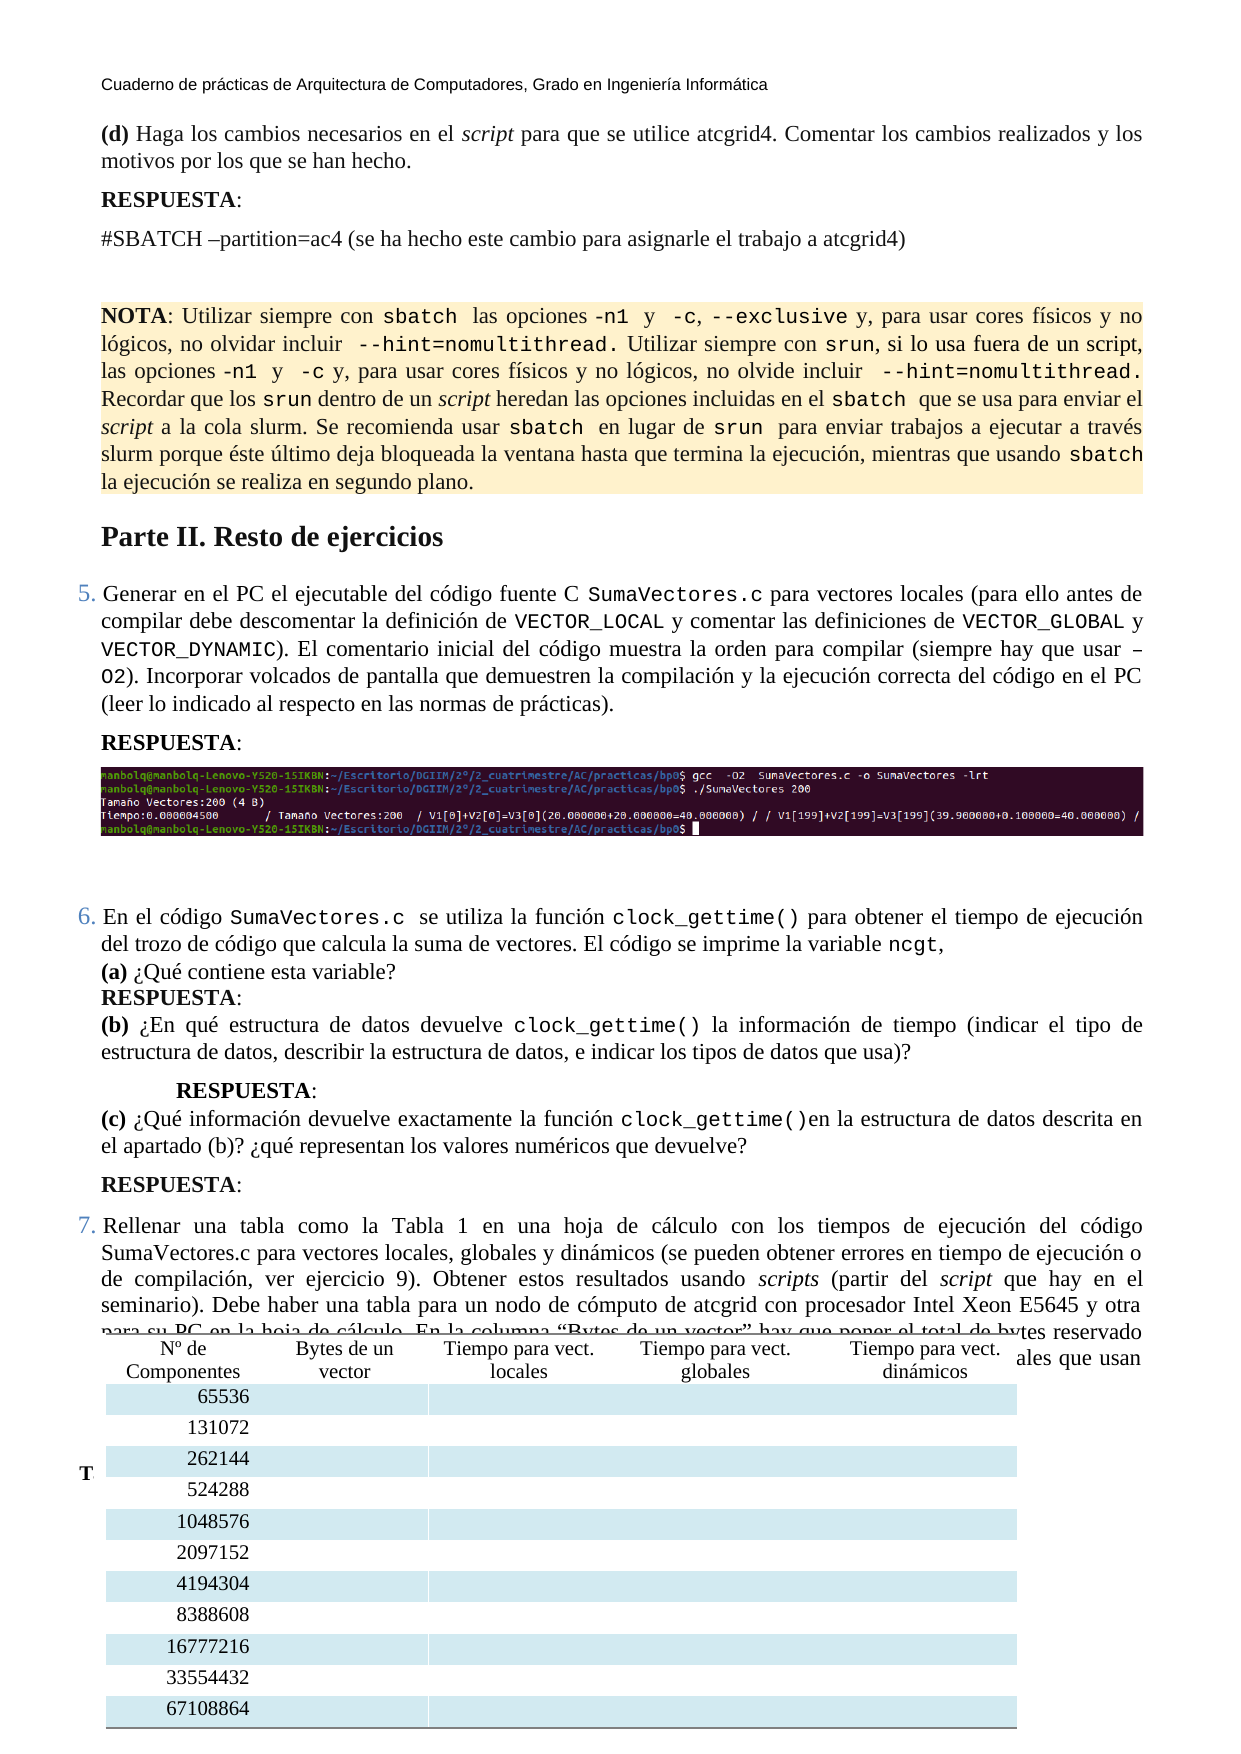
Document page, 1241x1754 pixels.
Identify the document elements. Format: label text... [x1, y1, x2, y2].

table_cell 8388608 [106, 1602, 261, 1633]
text (b) ¿En qué estructura de datos devuelve clock_gettime() la información de tiempo (indicar el tipo de estructura de datos, describir la estructura de datos, e indicar los tipos de datos que usa)? [101, 1011, 1143, 1065]
table_cell [609, 1665, 822, 1696]
table_cell [822, 1415, 1017, 1446]
table_cell [822, 1634, 1017, 1665]
table_cell [609, 1415, 822, 1446]
list RESPUESTA: [101, 729, 1143, 755]
list Generar en el PC el ejecutable del código fuente C SumaVectores.c para vectores locales (para ello antes de compilar debe descomentar la definición de VECTOR_LOCAL y comentar las definiciones de VECTOR_GLOBAL y VECTOR_DYNAMIC). El comentario inicial del código muestra la orden para compilar (siempre hay que usar –O2). Incorporar volcados de pantalla que demuestren la compilación y la ejecución correcta del código en el PC (leer lo indicado al respecto en las normas de prácticas). [71, 578, 1143, 717]
table_cell 33554432 [106, 1665, 261, 1696]
table_cell [609, 1509, 822, 1540]
text (d) Haga los cambios necesarios en el script para que se utilice atcgrid4. Comentar los cambios realizados y los motivos por los que se han hecho. [101, 121, 1143, 173]
table_cell [261, 1602, 428, 1633]
table_cell [429, 1634, 609, 1665]
table_cell [822, 1540, 1017, 1571]
text (c) ¿Qué información devuelve exactamente la función clock_gettime()en la estructura de datos descrita en el apartado (b)? ¿qué representan los valores numéricos que devuelve? [101, 1104, 1143, 1158]
table_cell [822, 1571, 1017, 1602]
table_cell 2097152 [106, 1540, 261, 1571]
table_header Bytes de un vector [261, 1335, 428, 1383]
table_cell [429, 1384, 609, 1415]
table_cell 131072 [106, 1415, 261, 1446]
table_cell [261, 1571, 428, 1602]
list RESPUESTA: [1017, 1409, 1143, 1436]
table_cell [261, 1446, 428, 1477]
table_cell [429, 1446, 609, 1477]
table_cell [261, 1477, 428, 1508]
list RESPUESTA: [101, 186, 1143, 212]
table_cell 4194304 [106, 1571, 261, 1602]
table_cell [822, 1696, 1017, 1727]
table_cell [609, 1477, 822, 1508]
table_cell [429, 1602, 609, 1633]
table_header Tiempo para vect. locales [429, 1335, 609, 1383]
table_cell [822, 1509, 1017, 1540]
text RESPUESTA: [101, 984, 1143, 1011]
table_cell 524288 [106, 1477, 261, 1508]
table_cell [822, 1665, 1017, 1696]
table_cell [609, 1634, 822, 1665]
table_cell [261, 1665, 428, 1696]
picture [100, 767, 1144, 836]
table_cell [822, 1446, 1017, 1477]
table_cell 262144 [106, 1446, 261, 1477]
table_cell [609, 1696, 822, 1727]
table_cell [822, 1602, 1017, 1633]
table_header Copiar la tabla de la hoja de cálculo utilizada. El número de componentes se va duplicando. [1017, 1436, 1176, 1485]
list En el código SumaVectores.c se utiliza la función clock_gettime() para obtener el tiempo de ejecución del trozo de código que calcula la suma de vectores. El código se imprime la variable ncgt, [71, 901, 1143, 958]
list NOTA: Utilizar siempre con sbatch las opciones -n1 y -c, --exclusive y, para usar cores físicos y no lógicos, no olvidar incluir --hint=nomultithread. Utilizar siempre con srun, si lo usa fuera de un script, las opciones -n1 y -c y, para usar cores físicos y no lógicos, no olvide incluir --hint=nomultithread. Recordar que los srun dentro de un script heredan las opciones incluidas en el sbatch que se usa para enviar el script a la cola slurm. Se recomienda usar sbatch en lugar de srun para enviar trabajos a ejecutar a través slurm porque éste último deja bloqueada la ventana hasta que termina la ejecución, mientras que usando sbatch la ejecución se realiza en segundo plano. [101, 302, 1143, 494]
table_cell [609, 1571, 822, 1602]
table_cell [609, 1540, 822, 1571]
table_cell 1048576 [106, 1509, 261, 1540]
table_cell [609, 1384, 822, 1415]
table_cell [429, 1665, 609, 1696]
table_cell [822, 1477, 1017, 1508]
list RESPUESTA: [176, 1077, 1143, 1104]
table_cell [261, 1634, 428, 1665]
table_cell [429, 1509, 609, 1540]
table_cell [609, 1446, 822, 1477]
table_cell 65536 [106, 1384, 261, 1415]
table_cell [261, 1415, 428, 1446]
subtitle Parte II. Resto de ejercicios [101, 519, 1143, 553]
table_cell [429, 1696, 609, 1727]
table_header Tiempo para vect. dinámicos [822, 1335, 1017, 1383]
table_cell [261, 1384, 428, 1415]
table_cell [261, 1696, 428, 1727]
table_cell [822, 1384, 1017, 1415]
list #SBATCH –partition=ac4 (se ha hecho este cambio para asignarle el trabajo a atcgrid4) [101, 224, 1143, 251]
table_cell [429, 1415, 609, 1446]
table_cell [261, 1540, 428, 1571]
table_cell [429, 1571, 609, 1602]
table_cell 67108864 [106, 1696, 261, 1727]
table_cell [429, 1477, 609, 1508]
table_header Tiempo para vect. globales [609, 1335, 822, 1383]
list Rellenar una tabla como la Tabla 1 en una hoja de cálculo con los tiempos de ejecución del código SumaVectores.c para vectores locales, globales y dinámicos (se pueden obtener errores en tiempo de ejecución o de compilación, ver ejercicio 9). Obtener estos resultados usando scripts (partir del script que hay en el seminario). Debe haber una tabla para un nodo de cómputo de atcgrid con procesador Intel Xeon E5645 y otra para su PC en la hoja de cálculo. En la columna “Bytes de un vector” hay que poner el total de bytes reservado para un vector. (NOTA: Se recomienda usar en la hoja de cálculo el mismo separador para decimales que usan los códigos al imprimir ‒”.”‒. Este separador se puede modificar en la hoja de cálculo.) [71, 1210, 1143, 1397]
table_cell [261, 1509, 428, 1540]
table_header Nº de Componentes [106, 1335, 261, 1383]
text (a) ¿Qué contiene esta variable? [101, 958, 1143, 984]
list RESPUESTA: [101, 1171, 1143, 1197]
table_cell 16777216 [106, 1634, 261, 1665]
table_cell [429, 1540, 609, 1571]
table_cell [609, 1602, 822, 1633]
